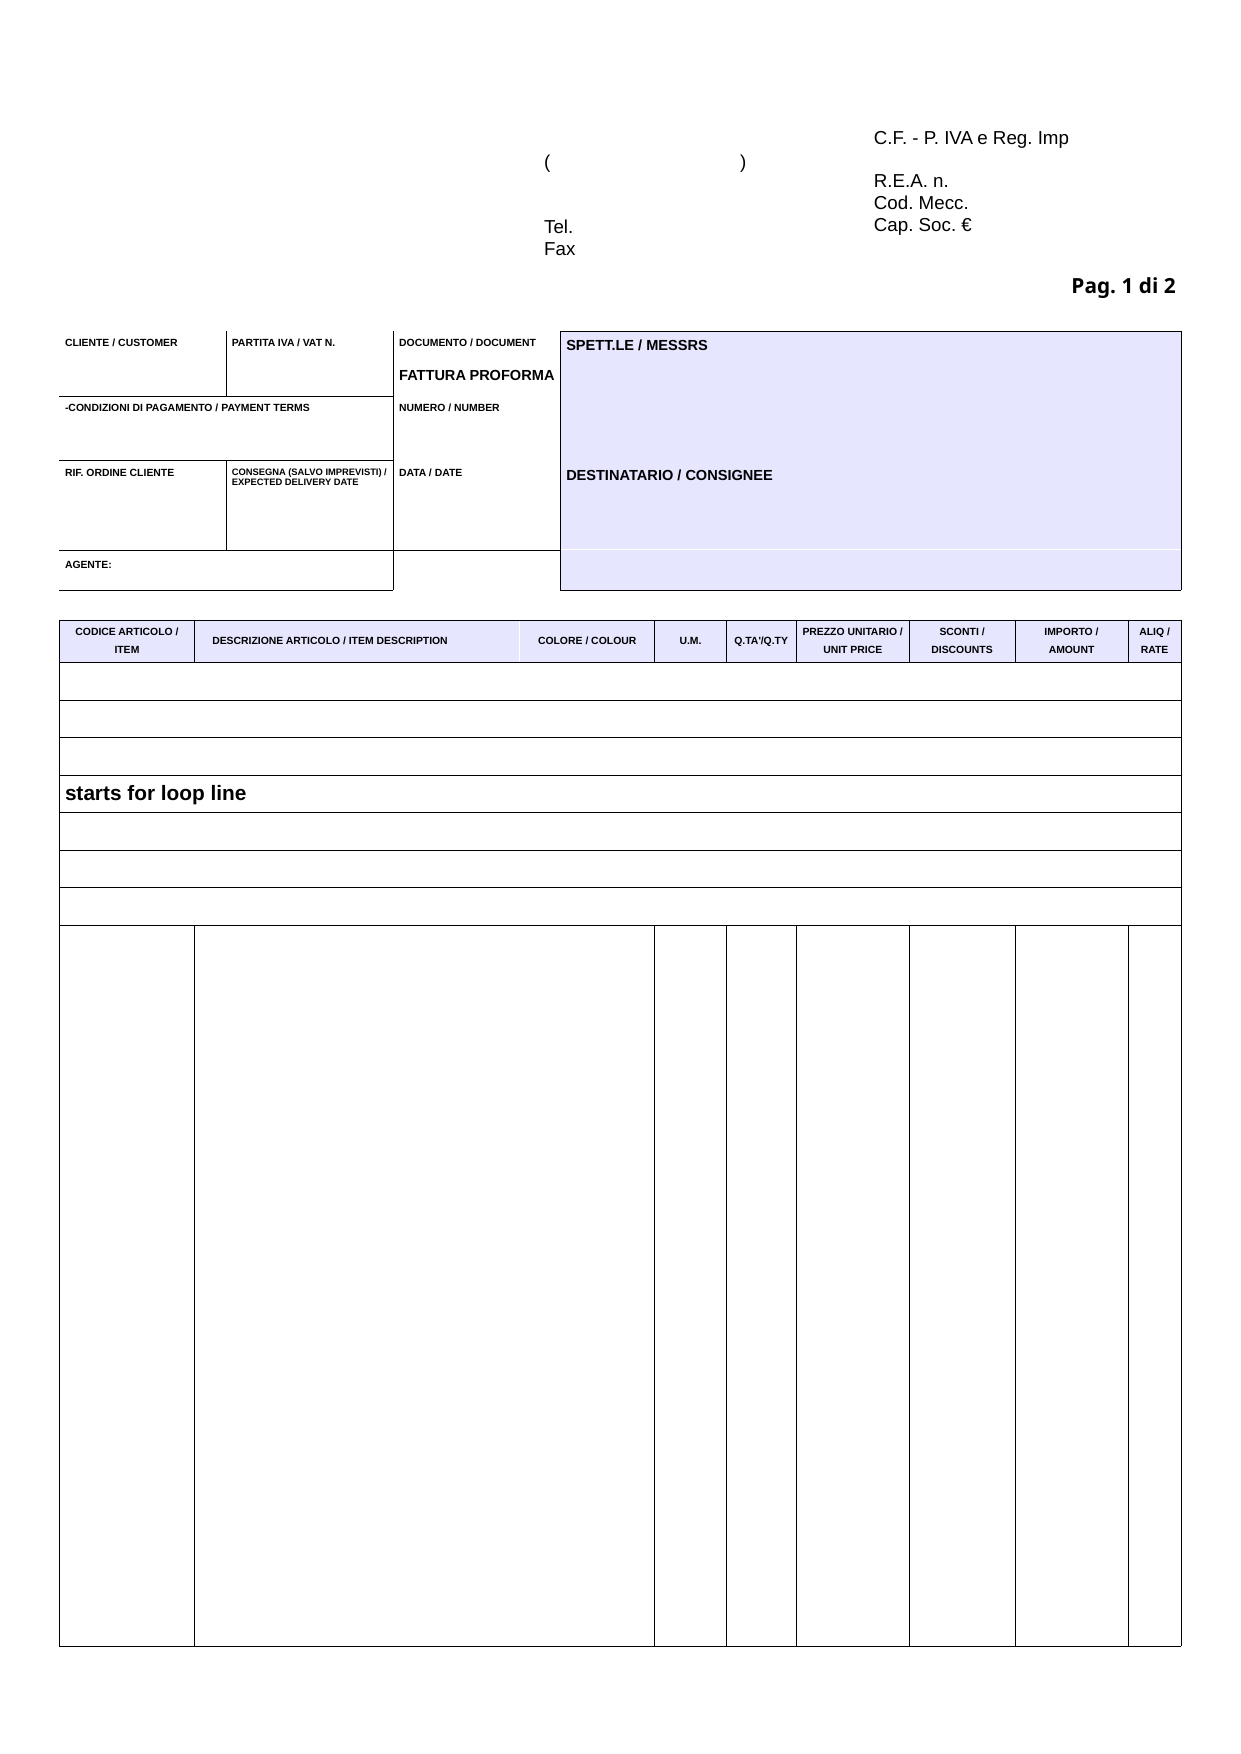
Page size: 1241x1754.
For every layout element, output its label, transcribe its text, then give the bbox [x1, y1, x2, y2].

table_cell <o.pricelist_id.currency_id.symbol or ''> [797, 926, 832, 1646]
table_cell AGENTE: <o.partner_id.agent_id.name> [59, 551, 393, 590]
table_header PREZZO UNITARIO / UNIT PRICE [797, 621, 909, 662]
table_cell <l.product_uom.name> [655, 926, 726, 1646]
table_cell <formatLang(o.date_order, date=True) if o.date_order else ""> [394, 490, 560, 549]
table_cell </if> [60, 888, 1181, 925]
table_cell [1015, 851, 1128, 887]
table_cell <o.partner_id.state_id.code> [1098, 426, 1181, 460]
table_cell <o.destination_partner_id.state_id.code> [1098, 550, 1181, 590]
table_cell <o.partner_id.zip> <o.partner_id.city> [561, 426, 1098, 460]
table_cell <l.text_note_pre> [195, 851, 654, 887]
table_header DOCUMENTO / DOCUMENT [394, 331, 560, 360]
table_cell DATA / DATE [394, 460, 560, 490]
table_cell <o.name> [394, 426, 560, 460]
table_cell RIF. ORDINE CLIENTE [59, 461, 226, 490]
table_cell [60, 701, 194, 737]
table_header IMPORTO / AMOUNT [1016, 621, 1128, 662]
table_header PARTITA IVA / VAT N. [227, 331, 393, 360]
table_header DESCRIZIONE ARTICOLO / ITEM DESCRIPTION [195, 621, 519, 662]
table_cell <if test="o.text_note_pre"> [60, 663, 1181, 700]
table_cell <o.text_note_pre> [195, 701, 654, 737]
table_cell <o.client_order_ref> [59, 490, 226, 549]
table_cell -CONDIZIONI DI PAGAMENTO / PAYMENT TERMS [59, 397, 393, 426]
table_cell NUMERO / NUMBER [394, 396, 560, 426]
table_header U.M. [655, 621, 726, 662]
table_cell CONSEGNA (SALVO IMPREVISTI) / EXPECTED DELIVERY DATE [227, 461, 393, 490]
table_header SPETT.LE / MESSRS <o.partner_id.name> <o.partner_id.street> [561, 332, 1181, 426]
table_header CODICE ARTICOLO / ITEM [60, 621, 194, 662]
table_cell </if> [60, 738, 1181, 775]
table_cell <l.product_id.colour or ''> [195, 955, 519, 1646]
table_header Q.TA'/Q.TY [727, 621, 796, 662]
text <setLang(o.partner_id.lang or 'it_IT')> [59, 314, 1181, 331]
table_header ALIQ / RATE [1129, 621, 1181, 662]
table_cell <o.partner_id.sql_customer_code> [59, 360, 226, 396]
table_cell [60, 851, 194, 887]
table_cell [1128, 851, 1181, 887]
table_cell <l.product_id.default_code or ''> [60, 926, 194, 1646]
table_cell <l.tax_id.description> [1129, 926, 1181, 1646]
table_cell <o.pricelist_id.currency_id.symbol or ''> <formatLang(l.price_subtotal, digits=get_digits(dp='Account'))> [1016, 926, 1128, 1646]
table_cell <formatLang(o.date_deadline, date=True) if o.date_deadline else ""> [227, 490, 393, 549]
table_cell [655, 701, 1181, 737]
table_cell <o.partner_id.vat if o.partner_id.vat else ''> [227, 360, 393, 396]
table_cell <if test="l.text_note_pre"> [60, 813, 1181, 850]
table_cell <o.payment_term_id.name> [59, 426, 393, 460]
table_cell <l.product_id.name or ''> [195, 926, 654, 955]
table_cell <o.destination_partner_id.zip> <o.destination_partner_id.city> [561, 550, 1098, 590]
table_cell <get_partic_description(o.partner_id.id, l.product_id.id) if o.partner_id.use_partic else ''> [520, 955, 654, 1646]
table_cell [394, 551, 560, 590]
table_cell [726, 851, 796, 887]
table_header CLIENTE / CUSTOMER [59, 331, 226, 360]
table_cell <formatLang(l.price_unit, digits=get_digits(dp='Account'))> [833, 926, 909, 1646]
table_cell <formatLang(l.product_uom_qty, digits=0)> [727, 926, 796, 1646]
table_cell [655, 851, 726, 887]
table_cell [909, 851, 1015, 887]
table_header SCONTI / DISCOUNTS [910, 621, 1015, 662]
table_header COLORE / COLOUR [520, 621, 654, 662]
table_cell <l.multi_discount_rates> [910, 926, 1015, 1646]
table_cell [796, 851, 909, 887]
table_cell starts for loop line [60, 776, 1181, 812]
table_cell FATTURA PROFORMA [394, 360, 560, 396]
table_cell DESTINATARIO / CONSIGNEE <o.destination_partner_id.name> <o.destination_partner_id.street> [561, 460, 1181, 549]
